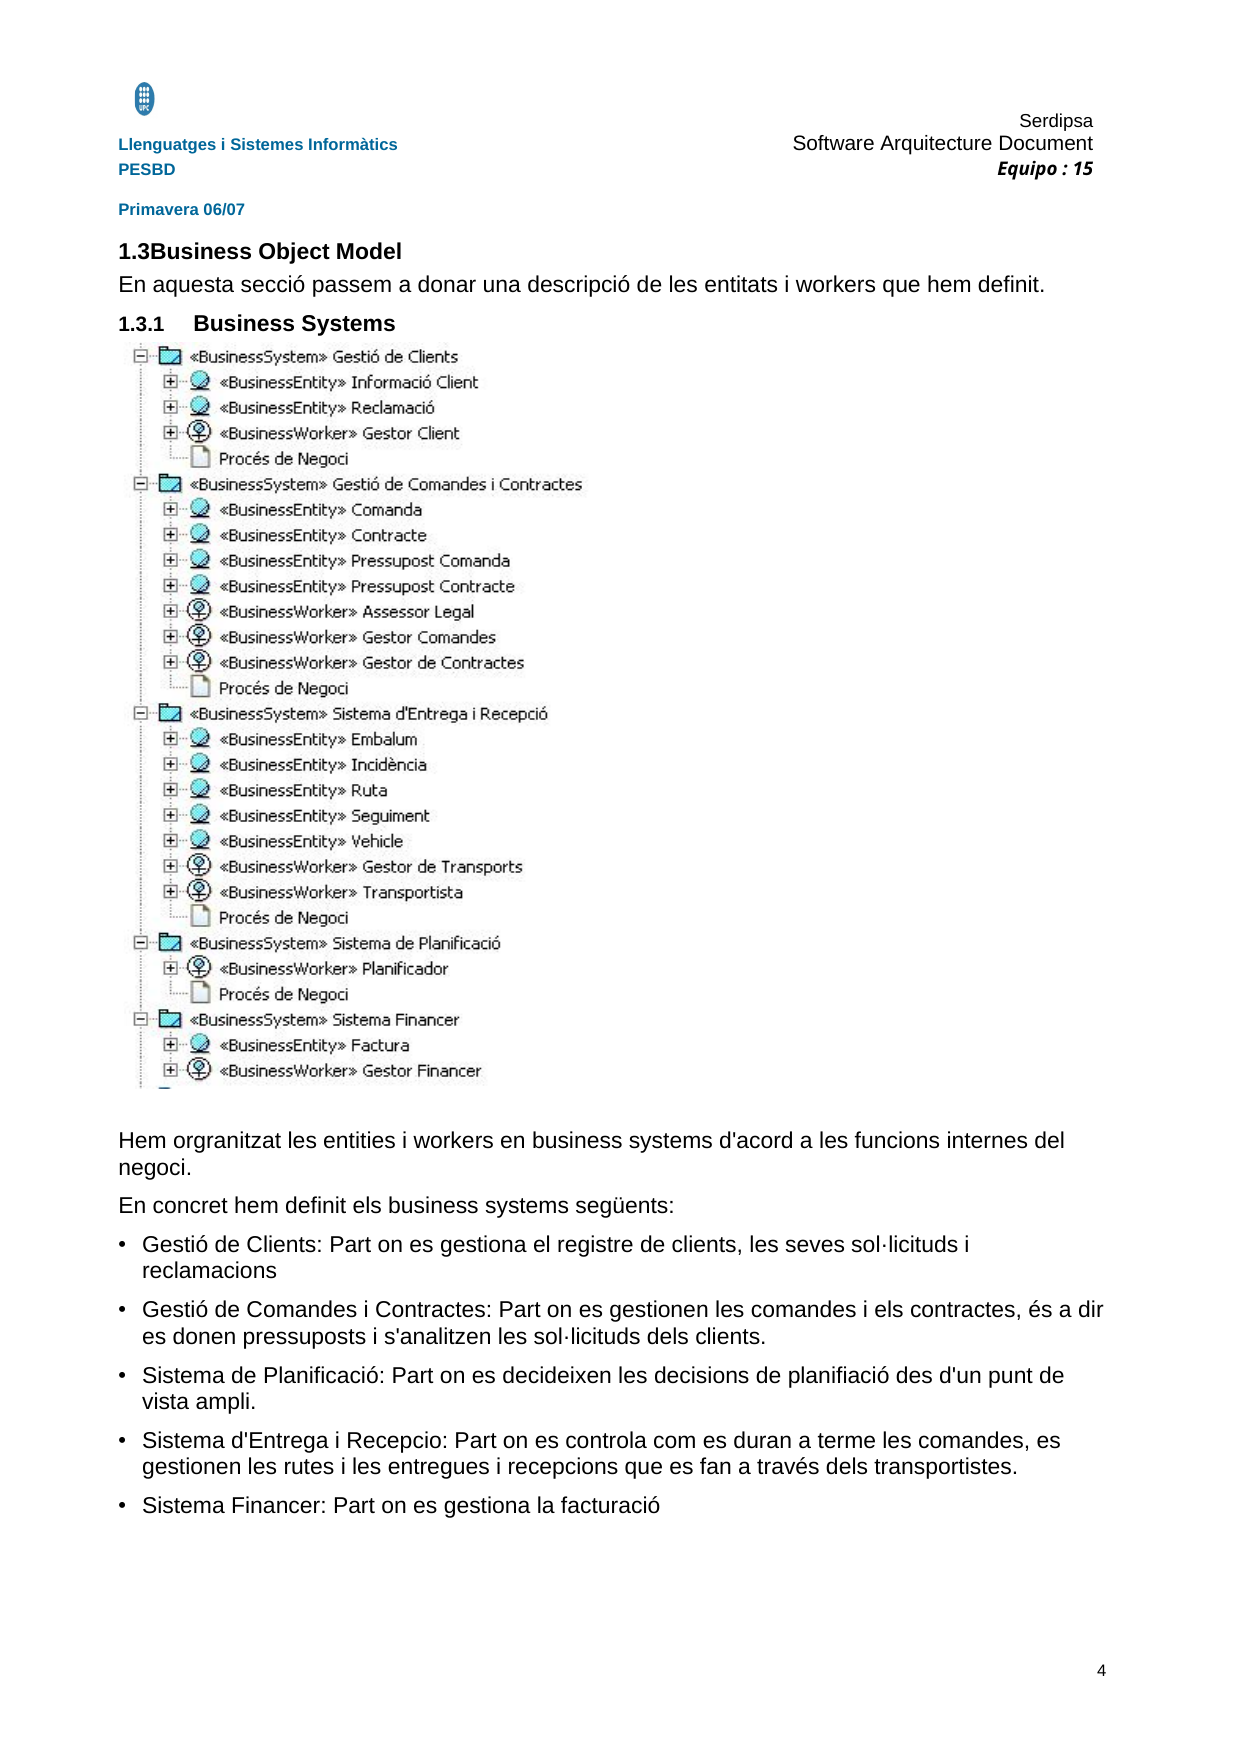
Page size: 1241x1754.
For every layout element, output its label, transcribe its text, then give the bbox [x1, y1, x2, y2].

list Gestió de Comandes i Contractes: Part on es gestionen les comandes i els contractes, és a dir es donen pressuposts i s'analitzen les sol·licituds dels clients. [118, 1296, 1106, 1349]
text Hem orgranitzat les entities i workers en business systems d'acord a les funcions internes del negoci. [118, 1127, 1106, 1180]
list Gestió de Clients: Part on es gestiona el registre de clients, les seves sol·licituds i reclamacions [118, 1231, 1106, 1284]
list Sistema de Planificació: Part on es decideixen les decisions de planifiació des d'un punt de vista ampli. [118, 1362, 1106, 1414]
text En concret hem definit els business systems següents: [118, 1192, 1106, 1219]
text En aquesta secció passem a donar una descripció de les entitats i workers que hem definit. [118, 271, 1106, 297]
picture [123, 342, 593, 1089]
list Sistema Financer: Part on es gestiona la facturació [118, 1492, 1106, 1518]
subtitle Business Systems [118, 310, 1106, 336]
subtitle Business Object Model [118, 238, 1106, 264]
list Sistema d'Entrega i Recepcio: Part on es controla com es duran a terme les comandes, es gestionen les rutes i les entregues i recepcions que es fan a través dels transportistes. [118, 1427, 1106, 1479]
